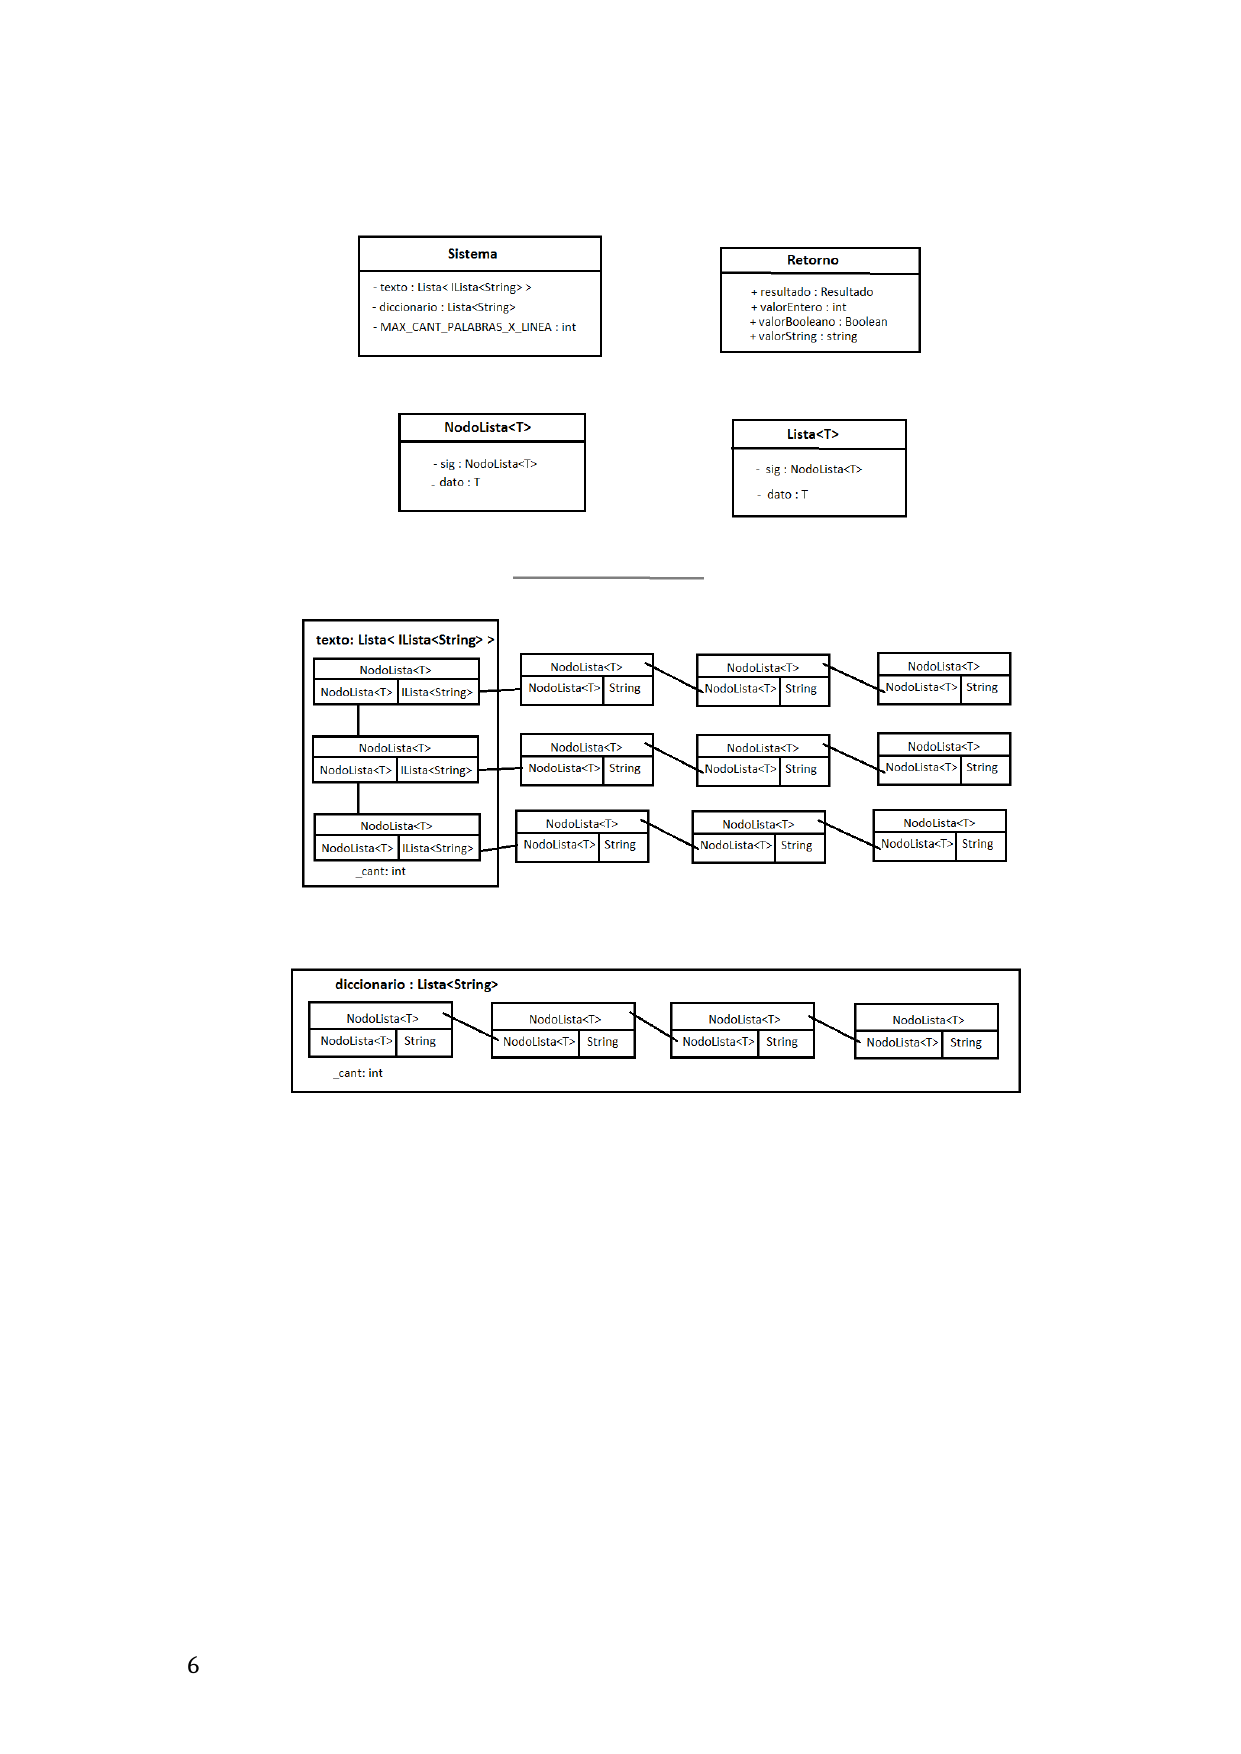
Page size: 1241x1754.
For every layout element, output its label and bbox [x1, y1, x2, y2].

picture [233, 201, 1099, 1192]
